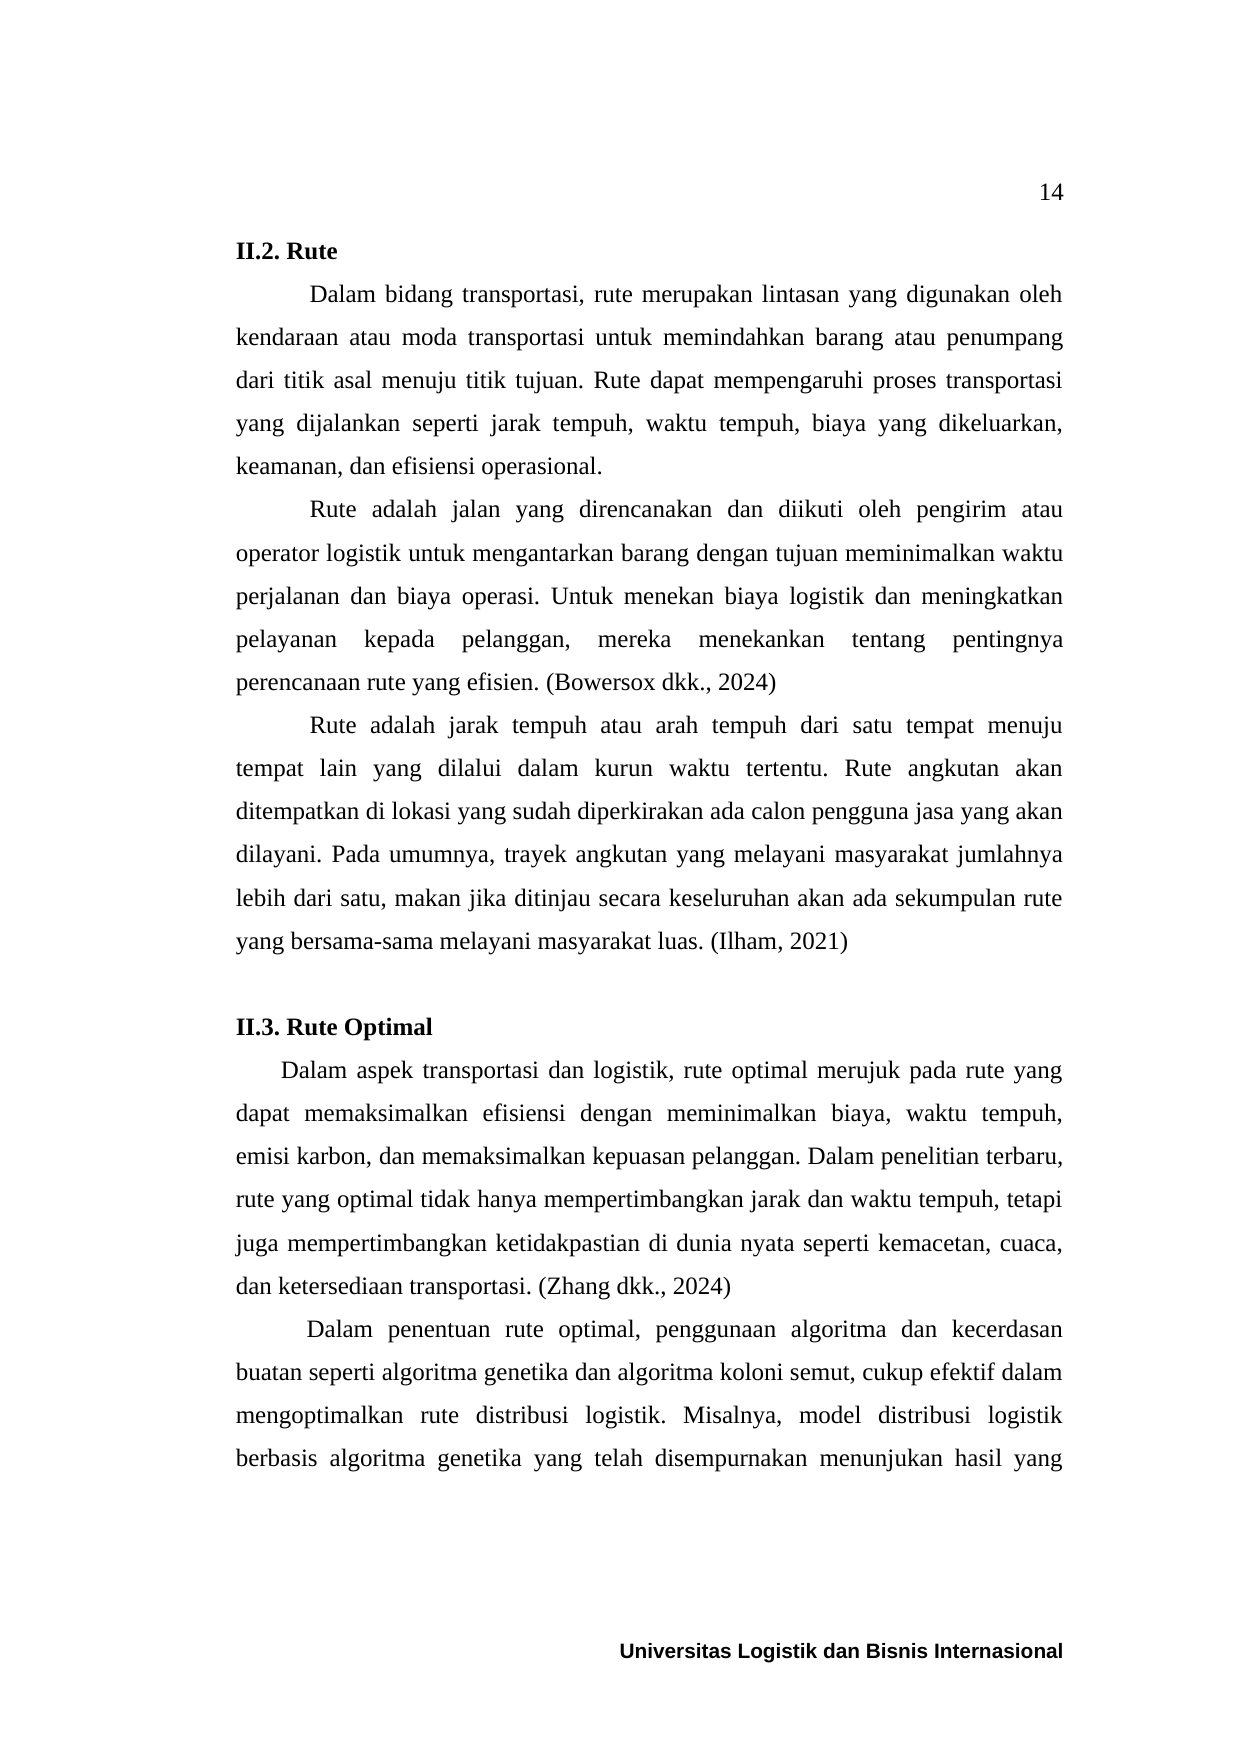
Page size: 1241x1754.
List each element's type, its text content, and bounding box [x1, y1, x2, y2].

text Rute adalah jalan yang direncanakan dan diikuti oleh pengirim atau operator logistik untuk mengantarkan barang dengan tujuan meminimalkan waktu perjalanan dan biaya operasi. Untuk menekan biaya logistik dan meningkatkan pelayanan kepada pelanggan, mereka menekankan tentang pentingnya perencanaan rute yang efisien. (Bowersox dkk., 2024) [236, 494, 1063, 696]
text Dalam penentuan rute optimal, penggunaan algoritma dan kecerdasan buatan seperti algoritma genetika dan algoritma koloni semut, cukup efektif dalam mengoptimalkan rute distribusi logistik. Misalnya, model distribusi logistik berbasis algoritma genetika yang telah disempurnakan menunjukan hasil yang [236, 1314, 1063, 1472]
text Dalam aspek transportasi dan logistik, rute optimal merujuk pada rute yang dapat memaksimalkan efisiensi dengan meminimalkan biaya, waktu tempuh, emisi karbon, dan memaksimalkan kepuasan pelanggan. Dalam penelitian terbaru, rute yang optimal tidak hanya mempertimbangkan jarak dan waktu tempuh, tetapi juga mempertimbangkan ketidakpastian di dunia nyata seperti kemacetan, cuaca, dan ketersediaan transportasi. (Zhang dkk., 2024) [236, 1055, 1063, 1299]
text Dalam bidang transportasi, rute merupakan lintasan yang digunakan oleh kendaraan atau moda transportasi untuk memindahkan barang atau penumpang dari titik asal menuju titik tujuan. Rute dapat mempengaruhi proses transportasi yang dijalankan seperti jarak tempuh, waktu tempuh, biaya yang dikeluarkan, keamanan, dan efisiensi operasional. [236, 279, 1063, 480]
text Rute adalah jarak tempuh atau arah tempuh dari satu tempat menuju tempat lain yang dilalui dalam kurun waktu tertentu. Rute angkutan akan ditempatkan di lokasi yang sudah diperkirakan ada calon pengguna jasa yang akan dilayani. Pada umumnya, trayek angkutan yang melayani masyarakat jumlahnya lebih dari satu, makan jika ditinjau secara keseluruhan akan ada sekumpulan rute yang bersama-sama melayani masyarakat luas. (Ilham, 2021) [236, 710, 1063, 954]
subtitle Rute [236, 236, 1063, 264]
subtitle Rute Optimal [236, 1012, 1063, 1041]
